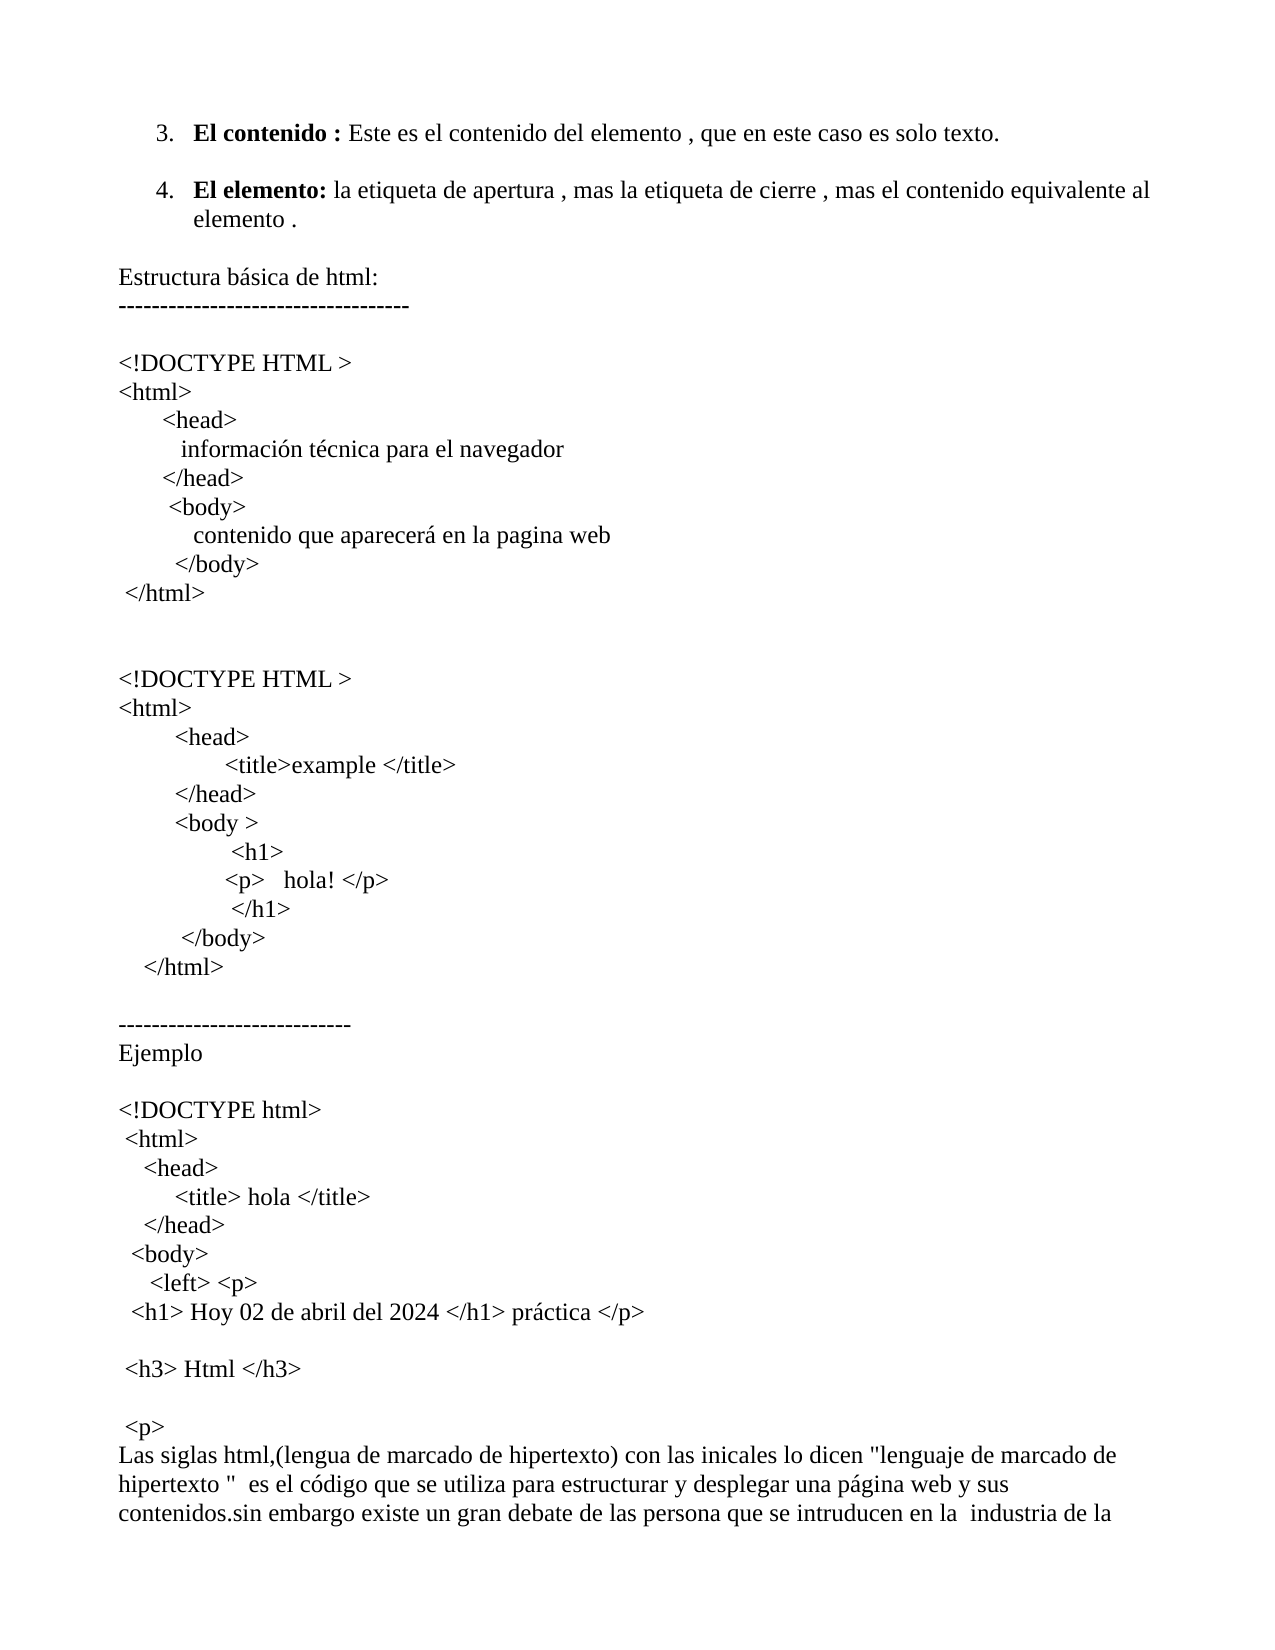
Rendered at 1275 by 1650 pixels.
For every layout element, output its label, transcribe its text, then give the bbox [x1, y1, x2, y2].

text Ejemplo [118, 1038, 1157, 1067]
text ----------------------------------- [118, 291, 1157, 319]
text ---------------------------- [118, 1009, 1157, 1038]
text <!DOCTYPE HTML > [118, 348, 1157, 377]
text <!DOCTYPE html> [118, 1096, 1157, 1124]
text contenido que aparecerá en la pagina web [118, 521, 1157, 549]
text <head> [118, 722, 1157, 751]
text </head> [118, 463, 1157, 492]
text Estructura básica de html: [118, 262, 1157, 291]
text </h1> [118, 894, 1157, 923]
text <body> [118, 1239, 1157, 1268]
list El contenido : Este es el contenido del elemento , que en este caso es solo texto. [156, 118, 1157, 147]
text </html> [118, 952, 1157, 981]
list El elemento: la etiqueta de apertura , mas la etiqueta de cierre , mas el contenido equivalente al elemento . [156, 176, 1157, 233]
text <body> [118, 492, 1157, 521]
text <left> <p> [118, 1268, 1157, 1297]
text <html> [118, 693, 1157, 722]
text </body> [118, 549, 1157, 578]
text <title>example </title> [118, 751, 1157, 779]
text <!DOCTYPE HTML > [118, 664, 1157, 693]
text <p> hola! </p> [118, 866, 1157, 894]
text </head> [118, 1211, 1157, 1239]
text información técnica para el navegador [118, 434, 1157, 463]
text <html> [118, 377, 1157, 406]
text </body> [118, 923, 1157, 952]
text <body > [118, 808, 1157, 837]
text <title> hola </title> [118, 1182, 1157, 1211]
text <head> [118, 406, 1157, 434]
text Las siglas html,(lengua de marcado de hipertexto) con las inicales lo dicen "lenguaje de marcado de hipertexto " es el código que se utiliza para estructurar y desplegar una página web y sus contenidos.sin embargo existe un gran debate de las persona que se intruducen en la industria de la [118, 1441, 1157, 1527]
text <h1> Hoy 02 de abril del 2024 </h1> práctica </p> [118, 1297, 1157, 1326]
text <head> [118, 1153, 1157, 1182]
text <h1> [118, 837, 1157, 866]
text <p> [118, 1412, 1157, 1441]
text <html> [118, 1124, 1157, 1153]
text <h3> Html </h3> [118, 1354, 1157, 1383]
text </html> [118, 578, 1157, 607]
text </head> [118, 779, 1157, 808]
